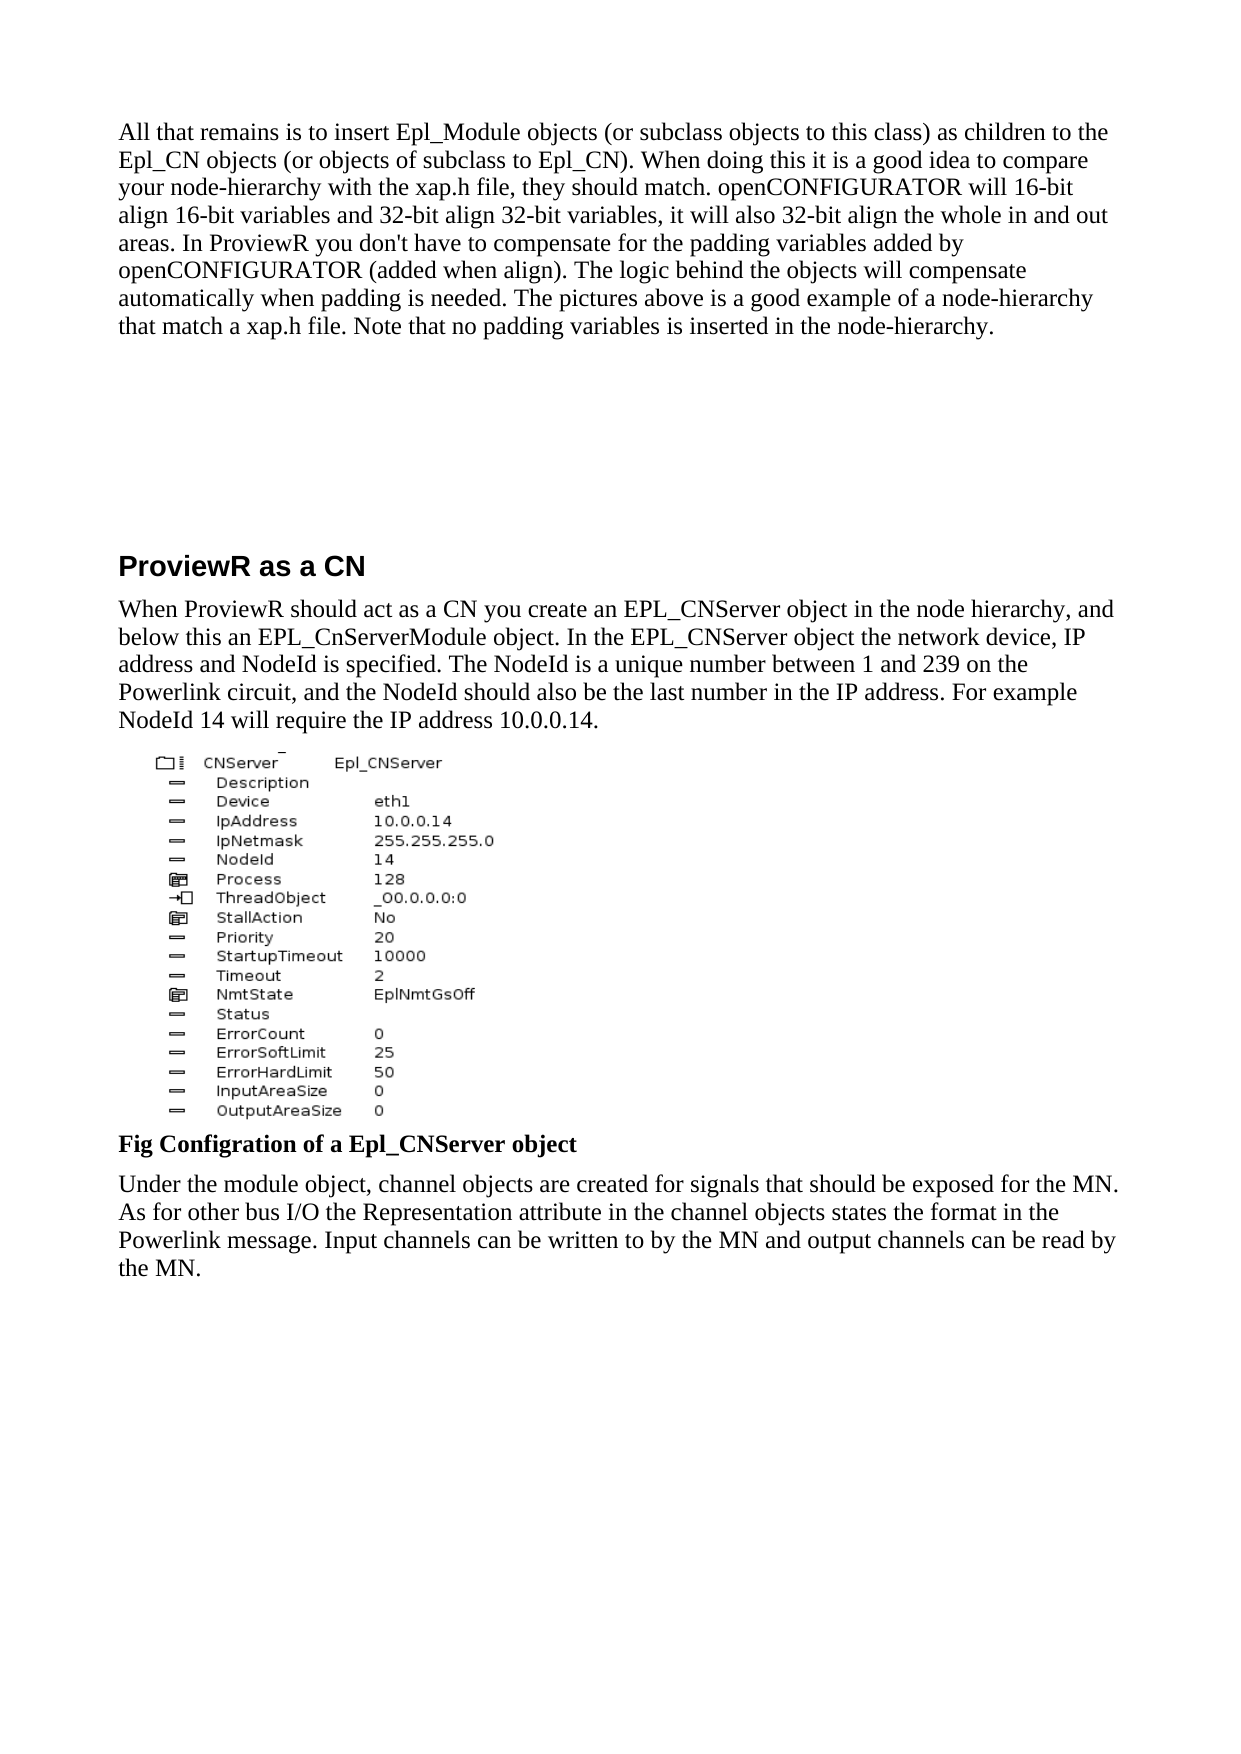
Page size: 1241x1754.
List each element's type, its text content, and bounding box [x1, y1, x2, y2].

picture [126, 752, 677, 1131]
text Fig Configration of a Epl_CNServer object [118, 746, 1122, 1158]
text All that remains is to insert Epl_Module objects (or subclass objects to this class) as children to the Epl_CN objects (or objects of subclass to Epl_CN). When doing this it is a good idea to compare your node-hierarchy with the xap.h file, they should match. openCONFIGURATOR will 16-bit align 16-bit variables and 32-bit align 32-bit variables, it will also 32-bit align the whole in and out areas. In ProviewR you don't have to compensate for the padding variables added by openCONFIGURATOR (added when align). The logic behind the objects will compensate automatically when padding is needed. The pictures above is a good example of a node-hierarchy that match a xap.h file. Note that no padding variables is inserted in the node-hierarchy. [118, 118, 1122, 340]
text When ProviewR should act as a CN you create an EPL_CNServer object in the node hierarchy, and below this an EPL_CnServerModule object. In the EPL_CNServer object the network device, IP address and NodeId is specified. The NodeId is a unique number between 1 and 239 on the Powerlink circuit, and the NodeId should also be the last number in the IP address. For example NodeId 14 will require the IP address 10.0.0.14. [118, 595, 1122, 734]
text Under the module object, channel objects are created for signals that should be exposed for the MN. As for other bus I/O the Representation attribute in the channel objects states the format in the Powerlink message. Input channels can be written to by the MN and output channels can be read by the MN. [118, 1171, 1122, 1281]
subtitle ProviewR as a CN [118, 550, 1122, 583]
